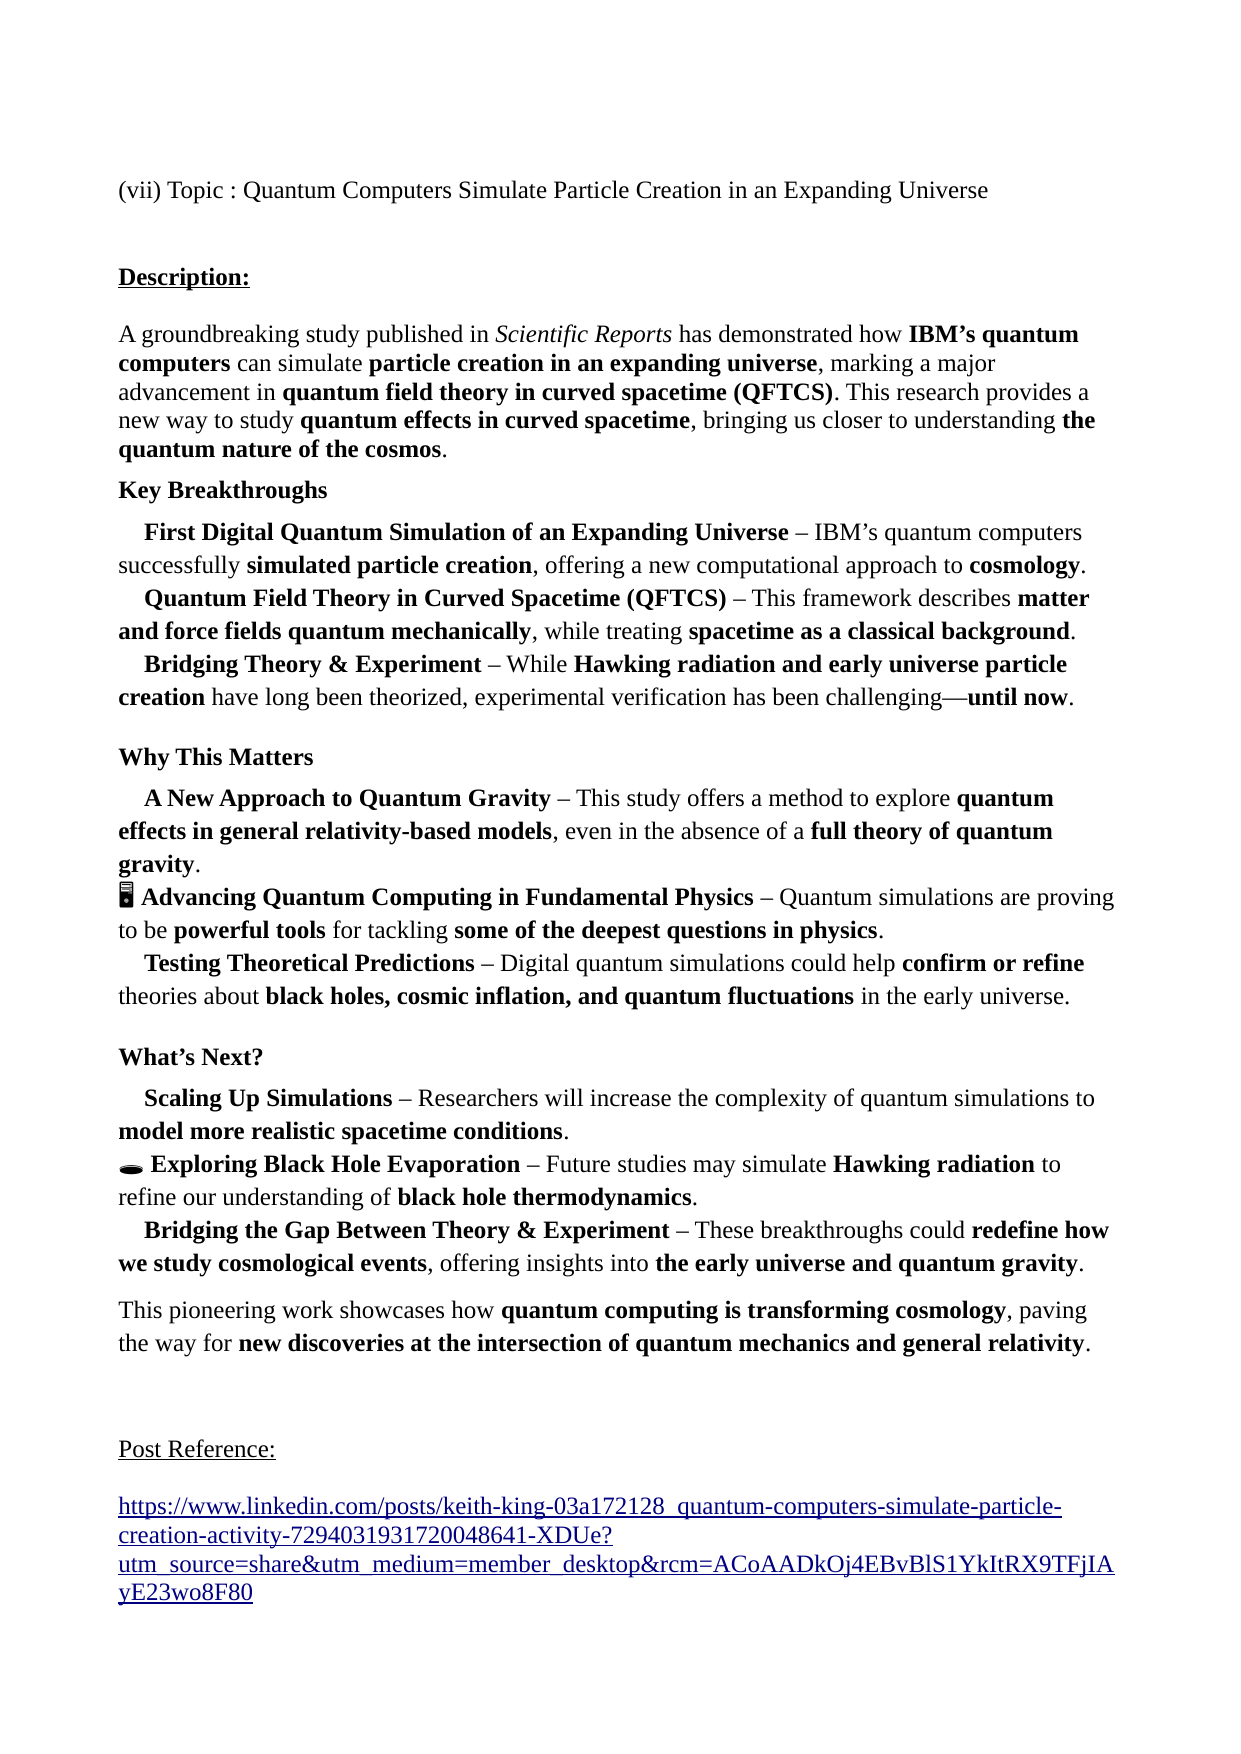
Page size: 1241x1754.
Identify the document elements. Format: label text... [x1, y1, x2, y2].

subtitle Key Breakthroughs [118, 476, 1122, 504]
subtitle Why This Matters [118, 742, 1122, 771]
text This pioneering work showcases how quantum computing is transforming cosmology, paving the way for new discoveries at the intersection of quantum mechanics and general relativity. [118, 1296, 1122, 1357]
text (vii) Topic : Quantum Computers Simulate Particle Creation in an Expanding Universe Description: A groundbreaking study published in Scientific Reports has demonstrated how IBM’s quantum computers can simulate particle creation in an expanding universe, marking a major advancement in quantum field theory in curved spacetime (QFTCS). This research provides a new way to study quantum effects in curved spacetime, bringing us closer to understanding the quantum nature of the cosmos. [118, 118, 1122, 463]
subtitle What’s Next? [118, 1042, 1122, 1070]
text Post Reference: https://www.linkedin.com/posts/keith-king-03a172128_quantum-computers-simulate-particle-creation-activity-7294031931720048641-XDUe?utm_source=share&utm_medium=member_desktop&rcm=ACoAADkOj4EBvBlS1YkItRX9TFjIAyE23wo8F80 [118, 1376, 1122, 1635]
text 🌌 A New Approach to Quantum Gravity – This study offers a method to explore quantum effects in general relativity-based models, even in the absence of a full theory of quantum gravity. 🖥 Advancing Quantum Computing in Fundamental Physics – Quantum simulations are proving to be powerful tools for tackling some of the deepest questions in physics. 🔭 Testing Theoretical Predictions – Digital quantum simulations could help confirm or refine theories about black holes, cosmic inflation, and quantum fluctuations in the early universe. [118, 783, 1122, 1010]
text 🚀 Scaling Up Simulations – Researchers will increase the complexity of quantum simulations to model more realistic spacetime conditions. 🕳 Exploring Black Hole Evaporation – Future studies may simulate Hawking radiation to refine our understanding of black hole thermodynamics. 🔬 Bridging the Gap Between Theory & Experiment – These breakthroughs could redefine how we study cosmological events, offering insights into the early universe and quantum gravity. [118, 1083, 1122, 1277]
text ✅ First Digital Quantum Simulation of an Expanding Universe – IBM’s quantum computers successfully simulated particle creation, offering a new computational approach to cosmology. ✅ Quantum Field Theory in Curved Spacetime (QFTCS) – This framework describes matter and force fields quantum mechanically, while treating spacetime as a classical background. ✅ Bridging Theory & Experiment – While Hawking radiation and early universe particle creation have long been theorized, experimental verification has been challenging—until now. [118, 517, 1122, 711]
